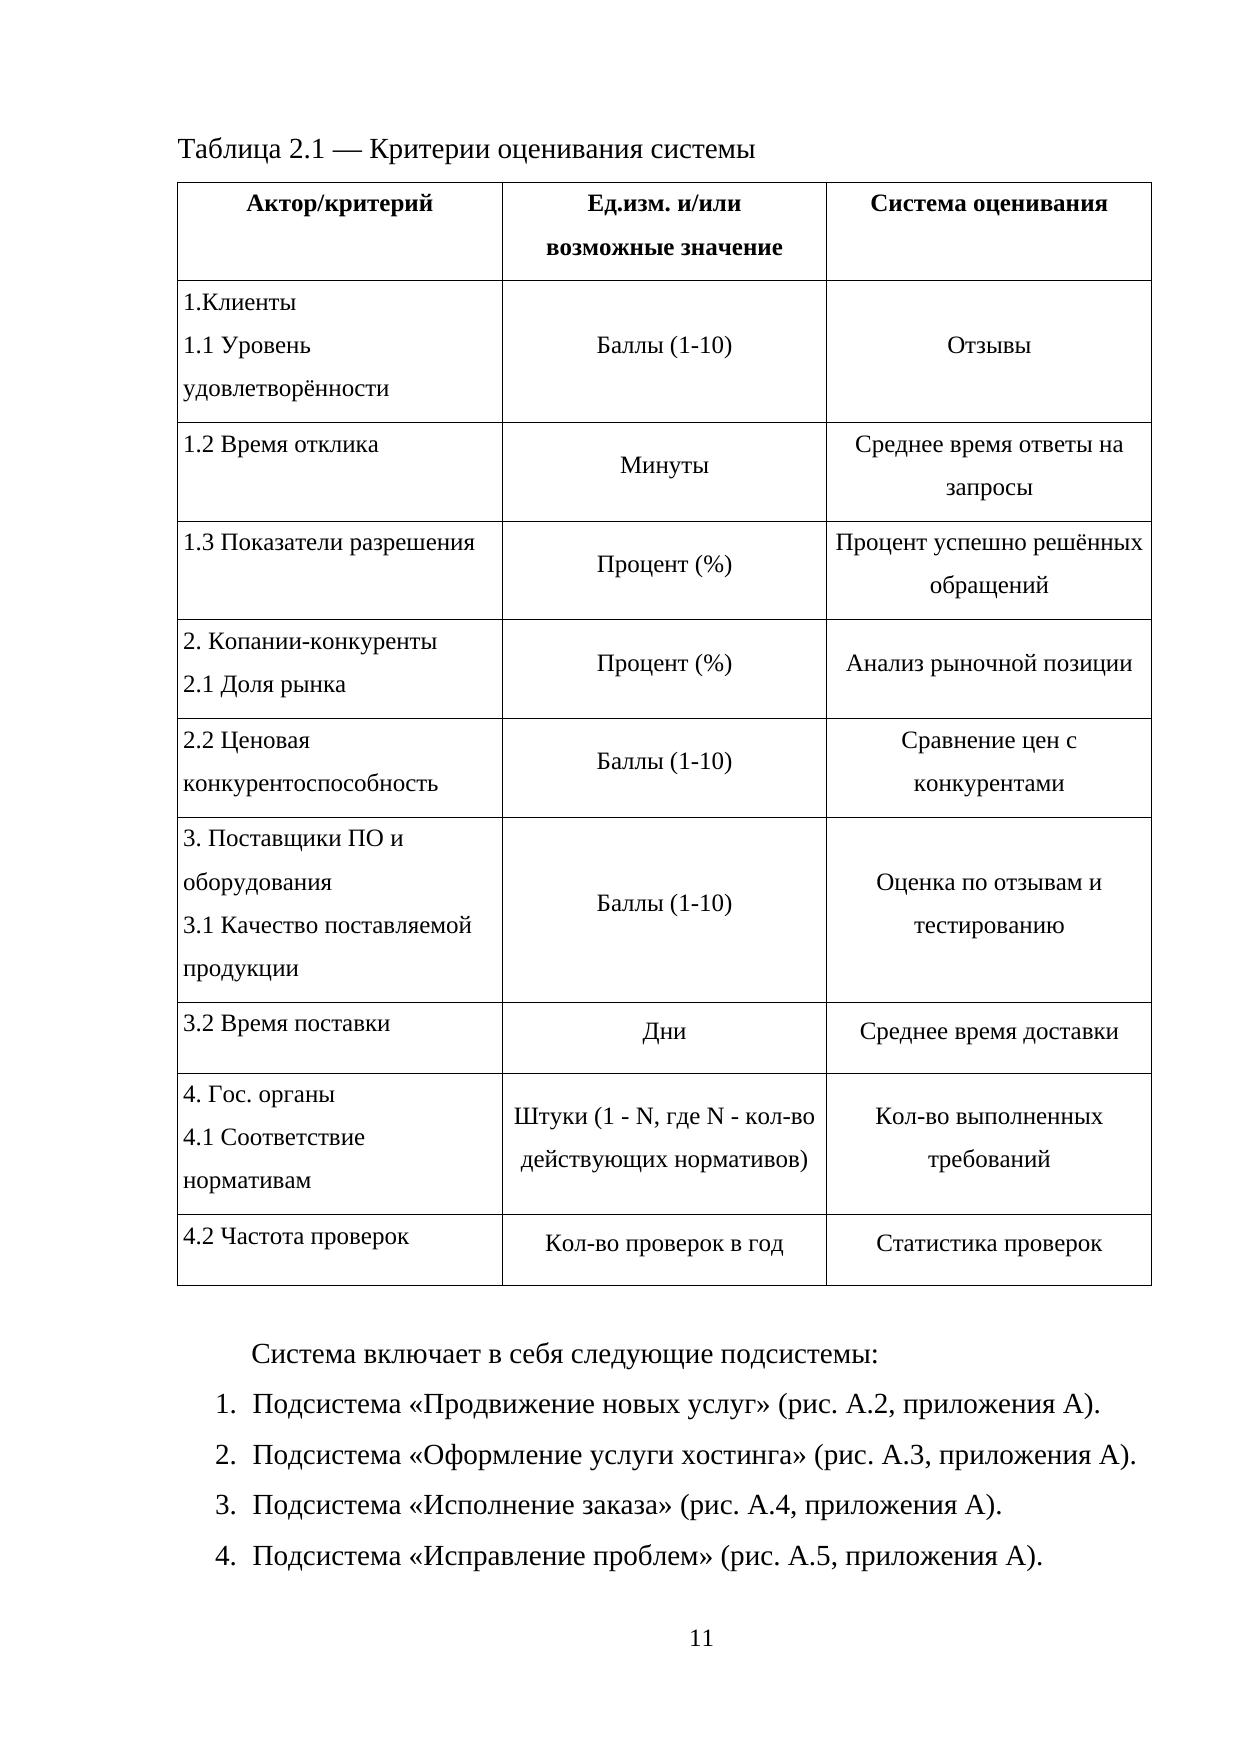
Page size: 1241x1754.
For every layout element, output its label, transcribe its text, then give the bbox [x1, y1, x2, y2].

table_cell Анализ рыночной позиции [827, 620, 1151, 718]
table_cell Процент успешно решённых обращений [827, 522, 1151, 619]
table_cell 4.2 Частота проверок [178, 1215, 502, 1285]
table_cell Статистика проверок [827, 1215, 1151, 1285]
table_cell 2.2 Ценовая конкурентоспособность [178, 719, 502, 817]
text Таблица 2.1 — Критерии оценивания системы [177, 131, 1152, 165]
table_cell Кол-во проверок в год [503, 1215, 826, 1285]
table_cell 4. Гос. органы 4.1 Соответствие нормативам [178, 1074, 502, 1214]
text Система включает в себя следующие подсистемы: [177, 1336, 1152, 1370]
table_cell Среднее время доставки [827, 1003, 1151, 1072]
table_cell Отзывы [827, 281, 1151, 422]
table_cell Процент (%) [503, 522, 826, 619]
list Подсистема «Оформление услуги хостинга» (рис. А.3, приложения А). [215, 1437, 1152, 1471]
table_cell 2. Копании-конкуренты 2.1 Доля рынка [178, 620, 502, 718]
list Подсистема «Продвижение новых услуг» (рис. А.2, приложения А). [215, 1387, 1152, 1420]
table_cell Среднее время ответы на запросы [827, 423, 1151, 521]
table_cell 3. Поставщики ПО и оборудования 3.1 Качество поставляемой продукции [178, 818, 502, 1002]
table_cell Баллы (1-10) [503, 818, 826, 1002]
table_cell Минуты [503, 423, 826, 521]
table_cell Баллы (1-10) [503, 281, 826, 422]
table_cell 1.2 Время отклика [178, 423, 502, 521]
table_cell 1.3 Показатели разрешения [178, 522, 502, 619]
table_cell Баллы (1-10) [503, 719, 826, 817]
list Подсистема «Исправление проблем» (рис. А.5, приложения А). [215, 1538, 1152, 1571]
table_header Система оценивания [827, 183, 1151, 280]
table_header Актор/критерий [178, 183, 502, 280]
table_cell 1.Клиенты 1.1 Уровень удовлетворённости [178, 281, 502, 422]
table_cell Оценка по отзывам и тестированию [827, 818, 1151, 1002]
table_cell Штуки (1 - N, где N - кол-во действующих нормативов) [503, 1074, 826, 1214]
table_header Ед.изм. и/или возможные значение [503, 183, 826, 280]
list Подсистема «Исполнение заказа» (рис. А.4, приложения А). [215, 1487, 1152, 1521]
table_cell Кол-во выполненных требований [827, 1074, 1151, 1214]
table_cell 3.2 Время поставки [178, 1003, 502, 1072]
table_cell Сравнение цен с конкурентами [827, 719, 1151, 817]
table_cell Дни [503, 1003, 826, 1072]
table_cell Процент (%) [503, 620, 826, 718]
